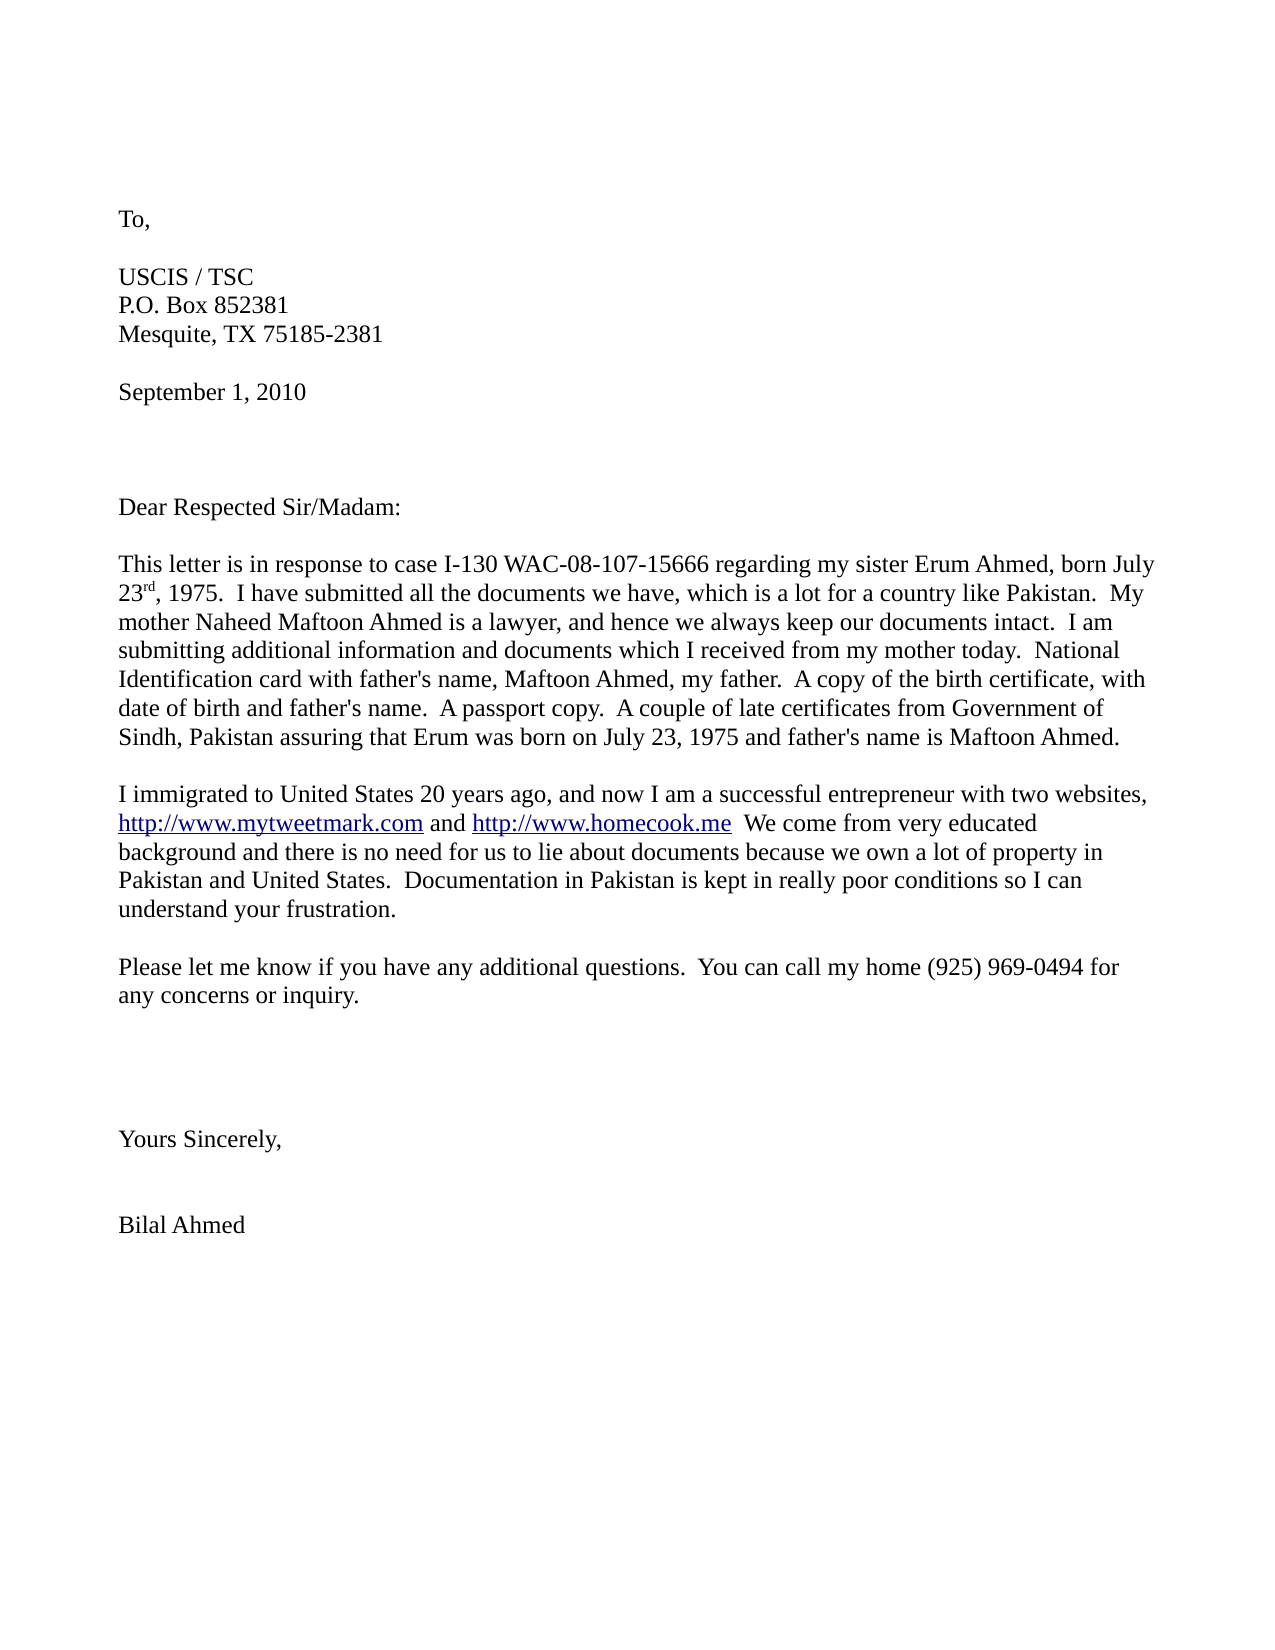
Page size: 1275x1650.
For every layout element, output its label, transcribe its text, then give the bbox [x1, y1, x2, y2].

text Please let me know if you have any additional questions. You can call my home (925) 969-0494 for any concerns or inquiry. [118, 952, 1157, 1009]
text P.O. Box 852381 [118, 291, 1157, 319]
text This letter is in response to case I-130 WAC-08-107-15666 regarding my sister Erum Ahmed, born July 23rd, 1975. I have submitted all the documents we have, which is a lot for a country like Pakistan. My mother Naheed Maftoon Ahmed is a lawyer, and hence we always keep our documents intact. I am submitting additional information and documents which I received from my mother today. National Identification card with father's name, Maftoon Ahmed, my father. A copy of the birth certificate, with date of birth and father's name. A passport copy. A couple of late certificates from Government of Sindh, Pakistan assuring that Erum was born on July 23, 1975 and father's name is Maftoon Ahmed. [118, 549, 1157, 751]
text USCIS / TSC [118, 262, 1157, 291]
text Bilal Ahmed [118, 1211, 1157, 1239]
text To, [118, 204, 1157, 233]
text I immigrated to United States 20 years ago, and now I am a successful entrepreneur with two websites, http://www.mytweetmark.com and http://www.homecook.me We come from very educated background and there is no need for us to lie about documents because we own a lot of property in Pakistan and United States. Documentation in Pakistan is kept in really poor conditions so I can understand your frustration. [118, 779, 1157, 923]
text Dear Respected Sir/Madam: [118, 492, 1157, 521]
text September 1, 2010 [118, 377, 1157, 406]
text Mesquite, TX 75185-2381 [118, 319, 1157, 348]
text Yours Sincerely, [118, 1124, 1157, 1153]
